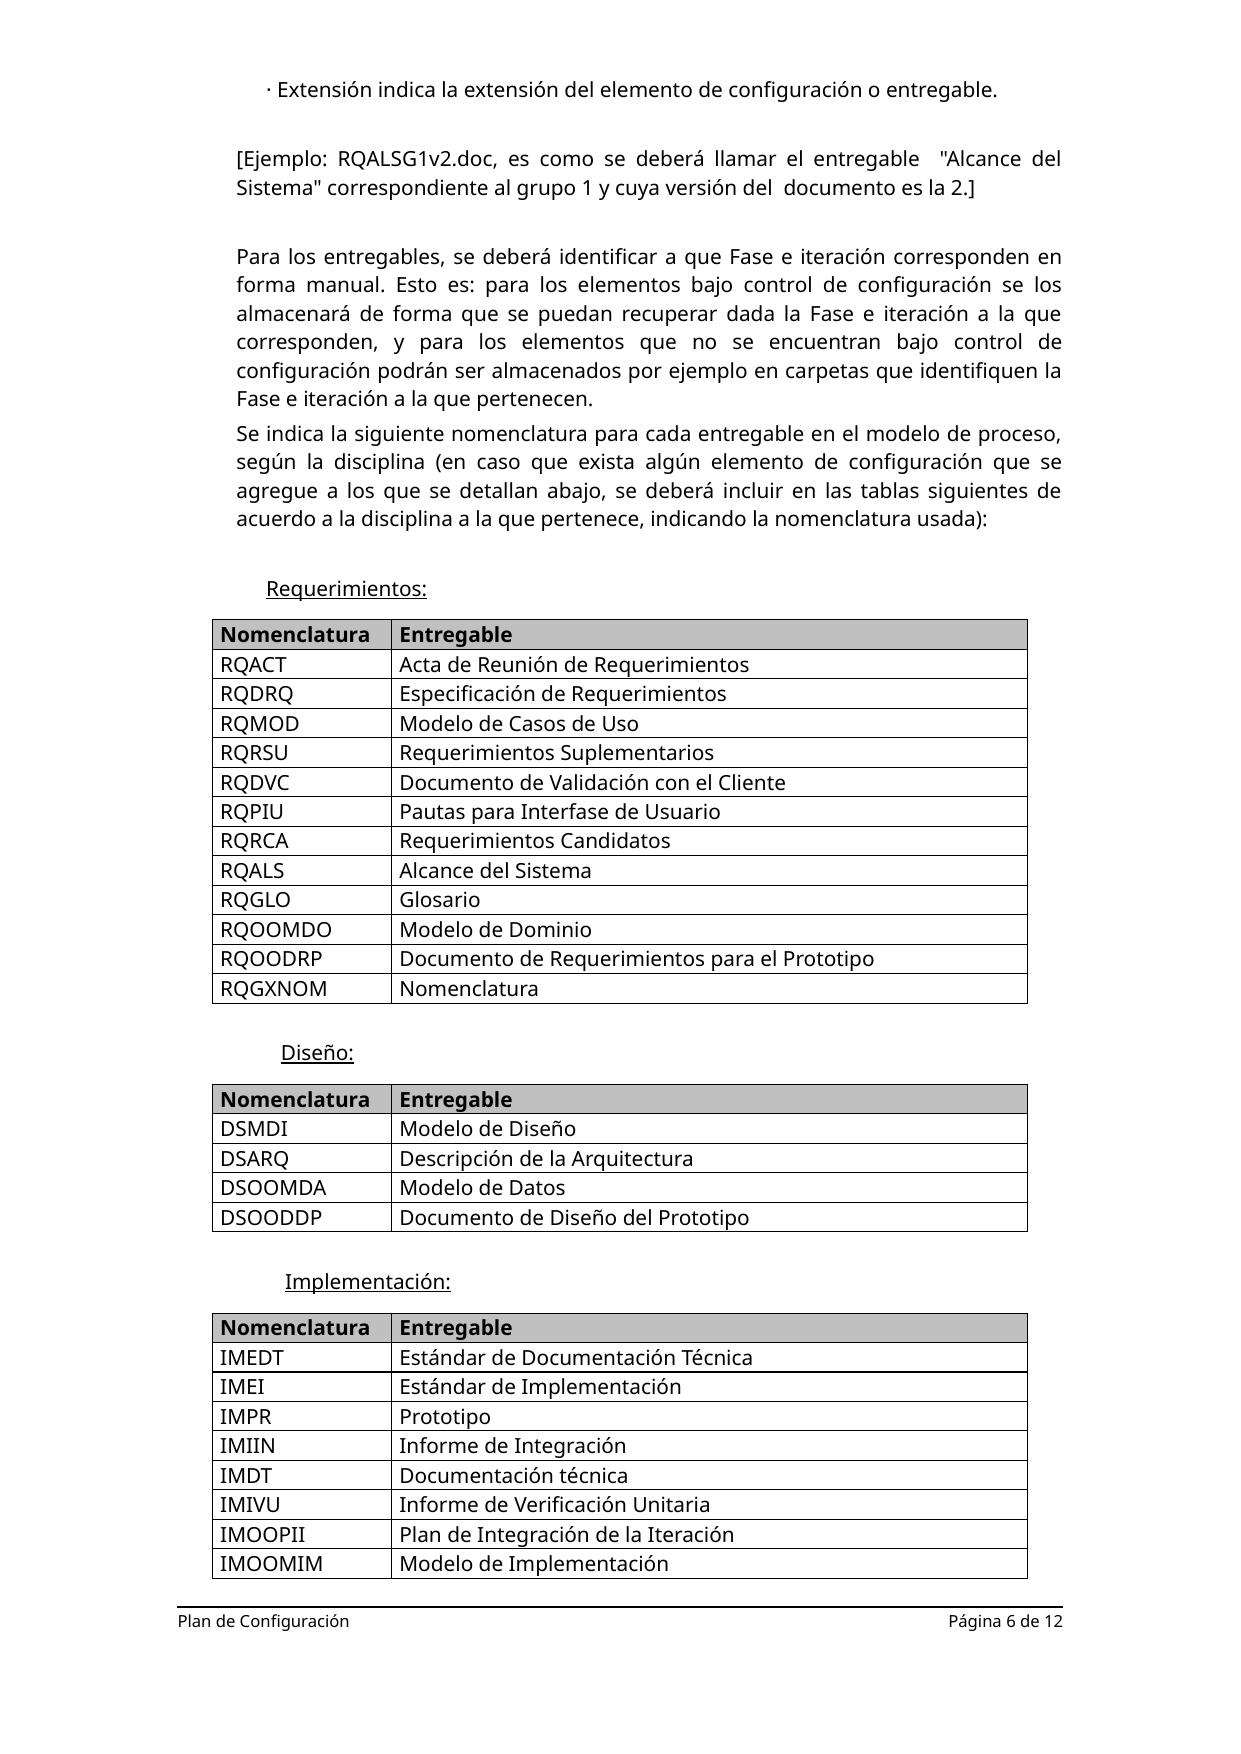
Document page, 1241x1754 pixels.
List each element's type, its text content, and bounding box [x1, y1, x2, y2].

table_cell Documento de Requerimientos para el Prototipo [392, 945, 1027, 973]
table_cell Modelo de Implementación [392, 1549, 1027, 1578]
table_cell Requerimientos Candidatos [392, 827, 1027, 855]
table_cell Estándar de Documentación Técnica [392, 1343, 1027, 1371]
table_cell Descripción de la Arquitectura [392, 1144, 1027, 1172]
table_cell Modelo de Casos de Uso [392, 709, 1027, 737]
table_cell IMEI [213, 1373, 391, 1401]
table_cell RQACT [213, 650, 391, 678]
table_cell Documento de Diseño del Prototipo [392, 1203, 1027, 1231]
table_cell DSARQ [213, 1144, 391, 1172]
table_cell RQPIU [213, 797, 391, 826]
table_cell Alcance del Sistema [392, 856, 1027, 884]
table_header Nomenclatura [213, 1085, 391, 1113]
table_cell Plan de Integración de la Iteración [392, 1520, 1027, 1548]
table_header Entregable [392, 1314, 1027, 1342]
table_cell RQDVC [213, 768, 391, 796]
text Para los entregables, se deberá identificar a que Fase e iteración corresponden en forma manual. Esto es: para los elementos bajo control de configuración se los almacenará de forma que se puedan recuperar dada la Fase e iteración a la que corresponden, y para los elementos que no se encuentran bajo control de configuración podrán ser almacenados por ejemplo en carpetas que identifiquen la Fase e iteración a la que pertenecen. [236, 242, 1063, 413]
table_cell Requerimientos Suplementarios [392, 738, 1027, 767]
table_cell Nomenclatura [392, 974, 1027, 1002]
table_cell RQGLO [213, 886, 391, 914]
text Requerimientos: [266, 574, 1063, 602]
table_cell RQRCA [213, 827, 391, 855]
table_cell IMDT [213, 1461, 391, 1489]
table_cell Documentación técnica [392, 1461, 1027, 1489]
table_header Entregable [392, 1085, 1027, 1113]
table_cell RQDRQ [213, 679, 391, 708]
table_cell Pautas para Interfase de Usuario [392, 797, 1027, 826]
table_cell RQRSU [213, 738, 391, 767]
table_cell IMEDT [213, 1343, 391, 1371]
table_cell RQMOD [213, 709, 391, 737]
table_header Nomenclatura [213, 620, 391, 649]
table_cell Informe de Integración [392, 1431, 1027, 1460]
table_cell DSOODDP [213, 1203, 391, 1231]
text [Ejemplo: RQALSG1v2.doc, es como se deberá llamar el entregable "Alcance del Sistema" correspondiente al grupo 1 y cuya versión del documento es la 2.] [236, 144, 1063, 201]
table_cell DSMDI [213, 1114, 391, 1143]
table_cell Modelo de Diseño [392, 1114, 1027, 1143]
table_cell Modelo de Datos [392, 1173, 1027, 1202]
table_cell Prototipo [392, 1402, 1027, 1430]
table_cell Documento de Validación con el Cliente [392, 768, 1027, 796]
table_cell DSOOMDA [213, 1173, 391, 1202]
table_cell Glosario [392, 886, 1027, 914]
table_cell Especificación de Requerimientos [392, 679, 1027, 708]
table_cell RQGXNOM [213, 974, 391, 1002]
table_cell RQOOMDO [213, 915, 391, 943]
text Diseño: [281, 1038, 1063, 1067]
text Implementación: [207, 1267, 1063, 1295]
table_cell RQOODRP [213, 945, 391, 973]
table_cell IMIVU [213, 1490, 391, 1519]
table_cell IMIIN [213, 1431, 391, 1460]
table_header Nomenclatura [213, 1314, 391, 1342]
text · Extensión indica la extensión del elemento de configuración o entregable. [266, 75, 1063, 103]
table_cell IMOOMIM [213, 1549, 391, 1578]
table_cell Modelo de Dominio [392, 915, 1027, 943]
table_cell Acta de Reunión de Requerimientos [392, 650, 1027, 678]
table_cell Informe de Verificación Unitaria [392, 1490, 1027, 1519]
text Se indica la siguiente nomenclatura para cada entregable en el modelo de proceso, según la disciplina (en caso que exista algún elemento de configuración que se agregue a los que se detallan abajo, se deberá incluir en las tablas siguientes de acuerdo a la disciplina a la que pertenece, indicando la nomenclatura usada): [236, 419, 1063, 533]
table_cell RQALS [213, 856, 391, 884]
table_cell IMOOPII [213, 1520, 391, 1548]
table_cell Estándar de Implementación [392, 1373, 1027, 1401]
table_header Entregable [392, 620, 1027, 649]
table_cell IMPR [213, 1402, 391, 1430]
